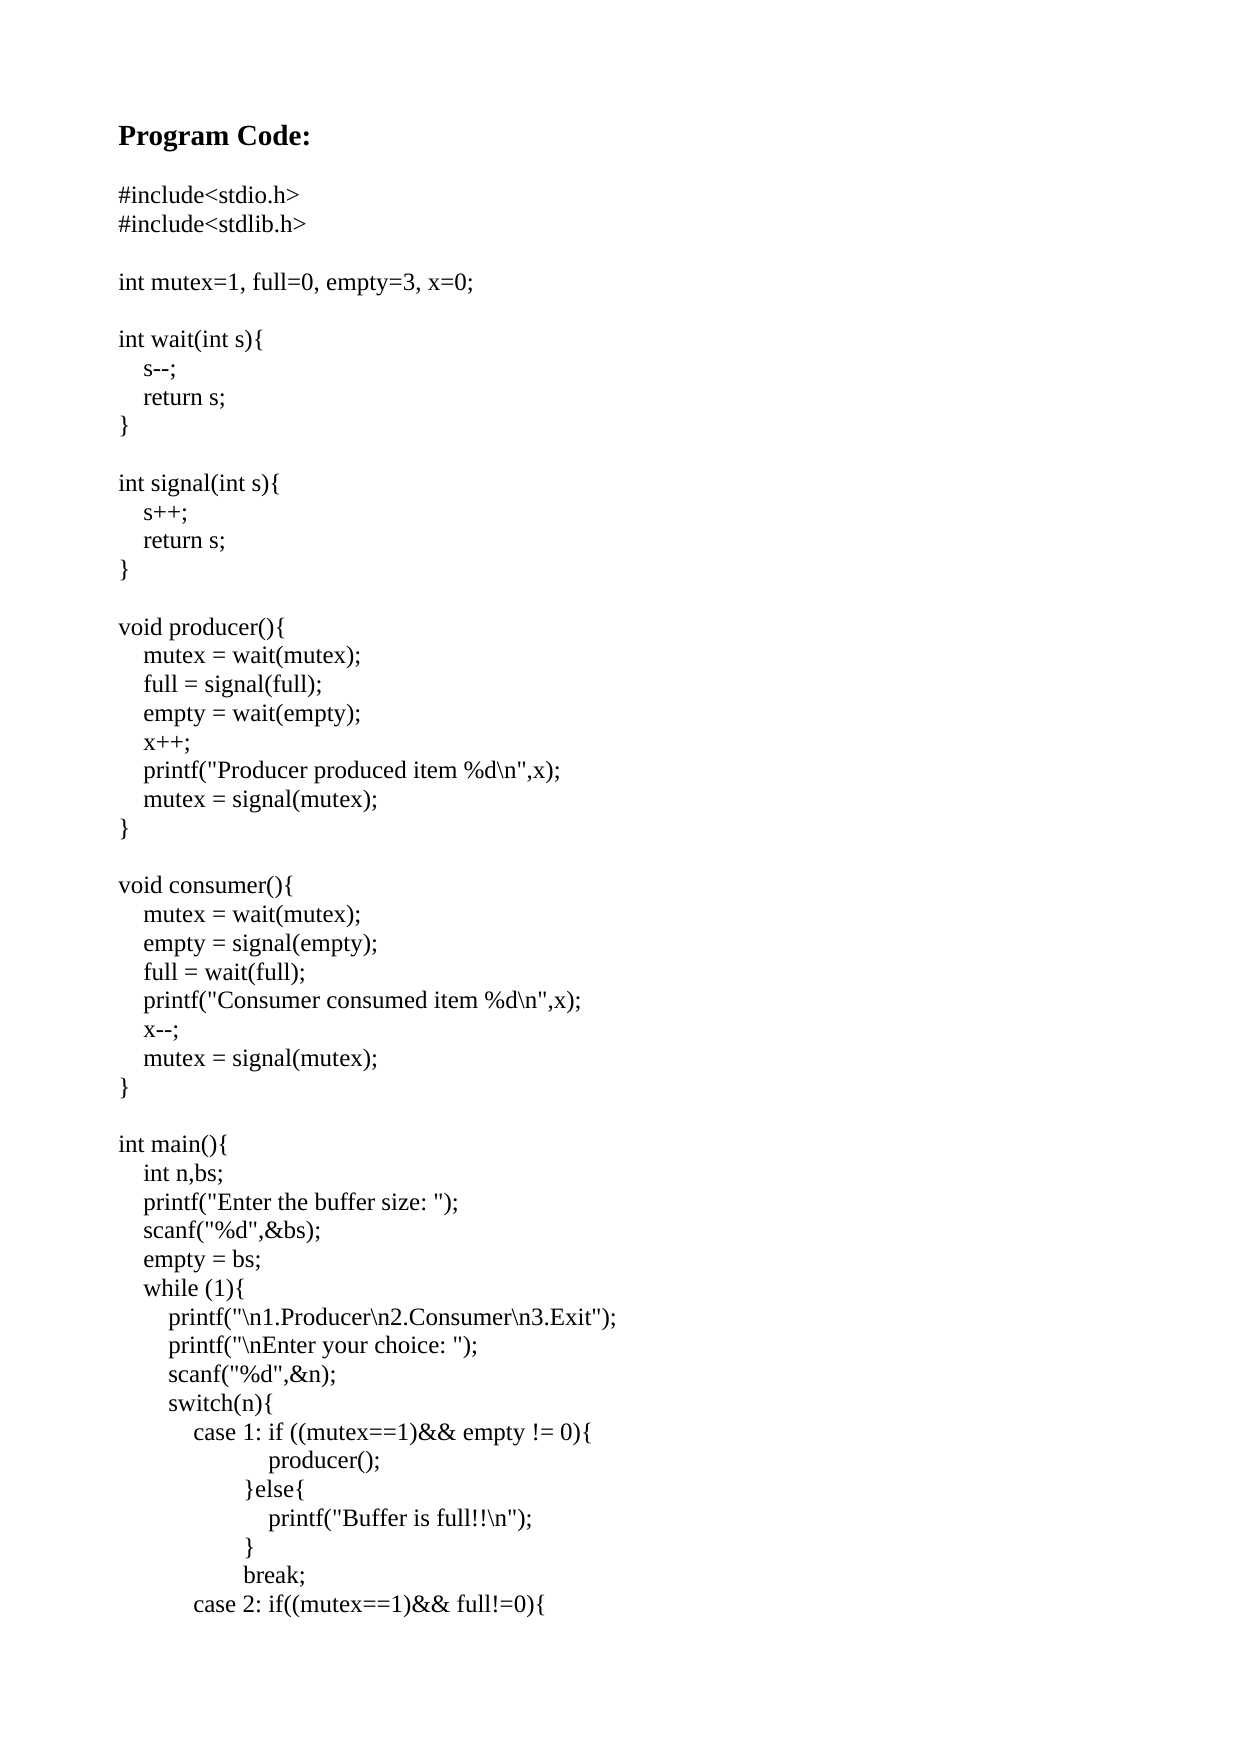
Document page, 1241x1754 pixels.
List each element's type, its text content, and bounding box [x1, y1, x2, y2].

text int main(){ [118, 1129, 1122, 1158]
text scanf("%d",&n); [118, 1359, 1122, 1388]
text int mutex=1, full=0, empty=3, x=0; [118, 267, 1122, 295]
text } [118, 554, 1122, 583]
text scanf("%d",&bs); [118, 1215, 1122, 1244]
text return s; [118, 382, 1122, 410]
text mutex = wait(mutex); [118, 899, 1122, 928]
text empty = bs; [118, 1244, 1122, 1273]
text producer(); [118, 1445, 1122, 1474]
text s--; [118, 353, 1122, 382]
text full = wait(full); [118, 957, 1122, 985]
text empty = wait(empty); [118, 698, 1122, 727]
text #include<stdio.h> [118, 180, 1122, 209]
text printf("Enter the buffer size: "); [118, 1187, 1122, 1215]
text empty = signal(empty); [118, 928, 1122, 957]
text break; [118, 1560, 1122, 1589]
text printf("\n1.Producer\n2.Consumer\n3.Exit"); [118, 1302, 1122, 1330]
text case 2: if((mutex==1)&& full!=0){ [118, 1589, 1122, 1618]
text s++; [118, 497, 1122, 525]
text x--; [118, 1014, 1122, 1043]
text Program Code: [118, 118, 1122, 152]
text mutex = signal(mutex); [118, 784, 1122, 813]
text void producer(){ [118, 612, 1122, 640]
text while (1){ [118, 1273, 1122, 1302]
text } [118, 1072, 1122, 1100]
text printf("Buffer is full!!\n"); [118, 1503, 1122, 1532]
text int signal(int s){ [118, 468, 1122, 497]
text } [118, 1532, 1122, 1560]
text printf("\nEnter your choice: "); [118, 1330, 1122, 1359]
text mutex = wait(mutex); [118, 640, 1122, 669]
text return s; [118, 525, 1122, 554]
text int n,bs; [118, 1158, 1122, 1187]
text case 1: if ((mutex==1)&& empty != 0){ [118, 1417, 1122, 1445]
text full = signal(full); [118, 669, 1122, 698]
text printf("Consumer consumed item %d\n",x); [118, 985, 1122, 1014]
text int wait(int s){ [118, 324, 1122, 353]
text #include<stdlib.h> [118, 209, 1122, 238]
text x++; [118, 727, 1122, 755]
text void consumer(){ [118, 870, 1122, 899]
text switch(n){ [118, 1388, 1122, 1417]
text mutex = signal(mutex); [118, 1043, 1122, 1072]
text }else{ [118, 1474, 1122, 1503]
text } [118, 410, 1122, 439]
text printf("Producer produced item %d\n",x); [118, 755, 1122, 784]
text } [118, 813, 1122, 842]
